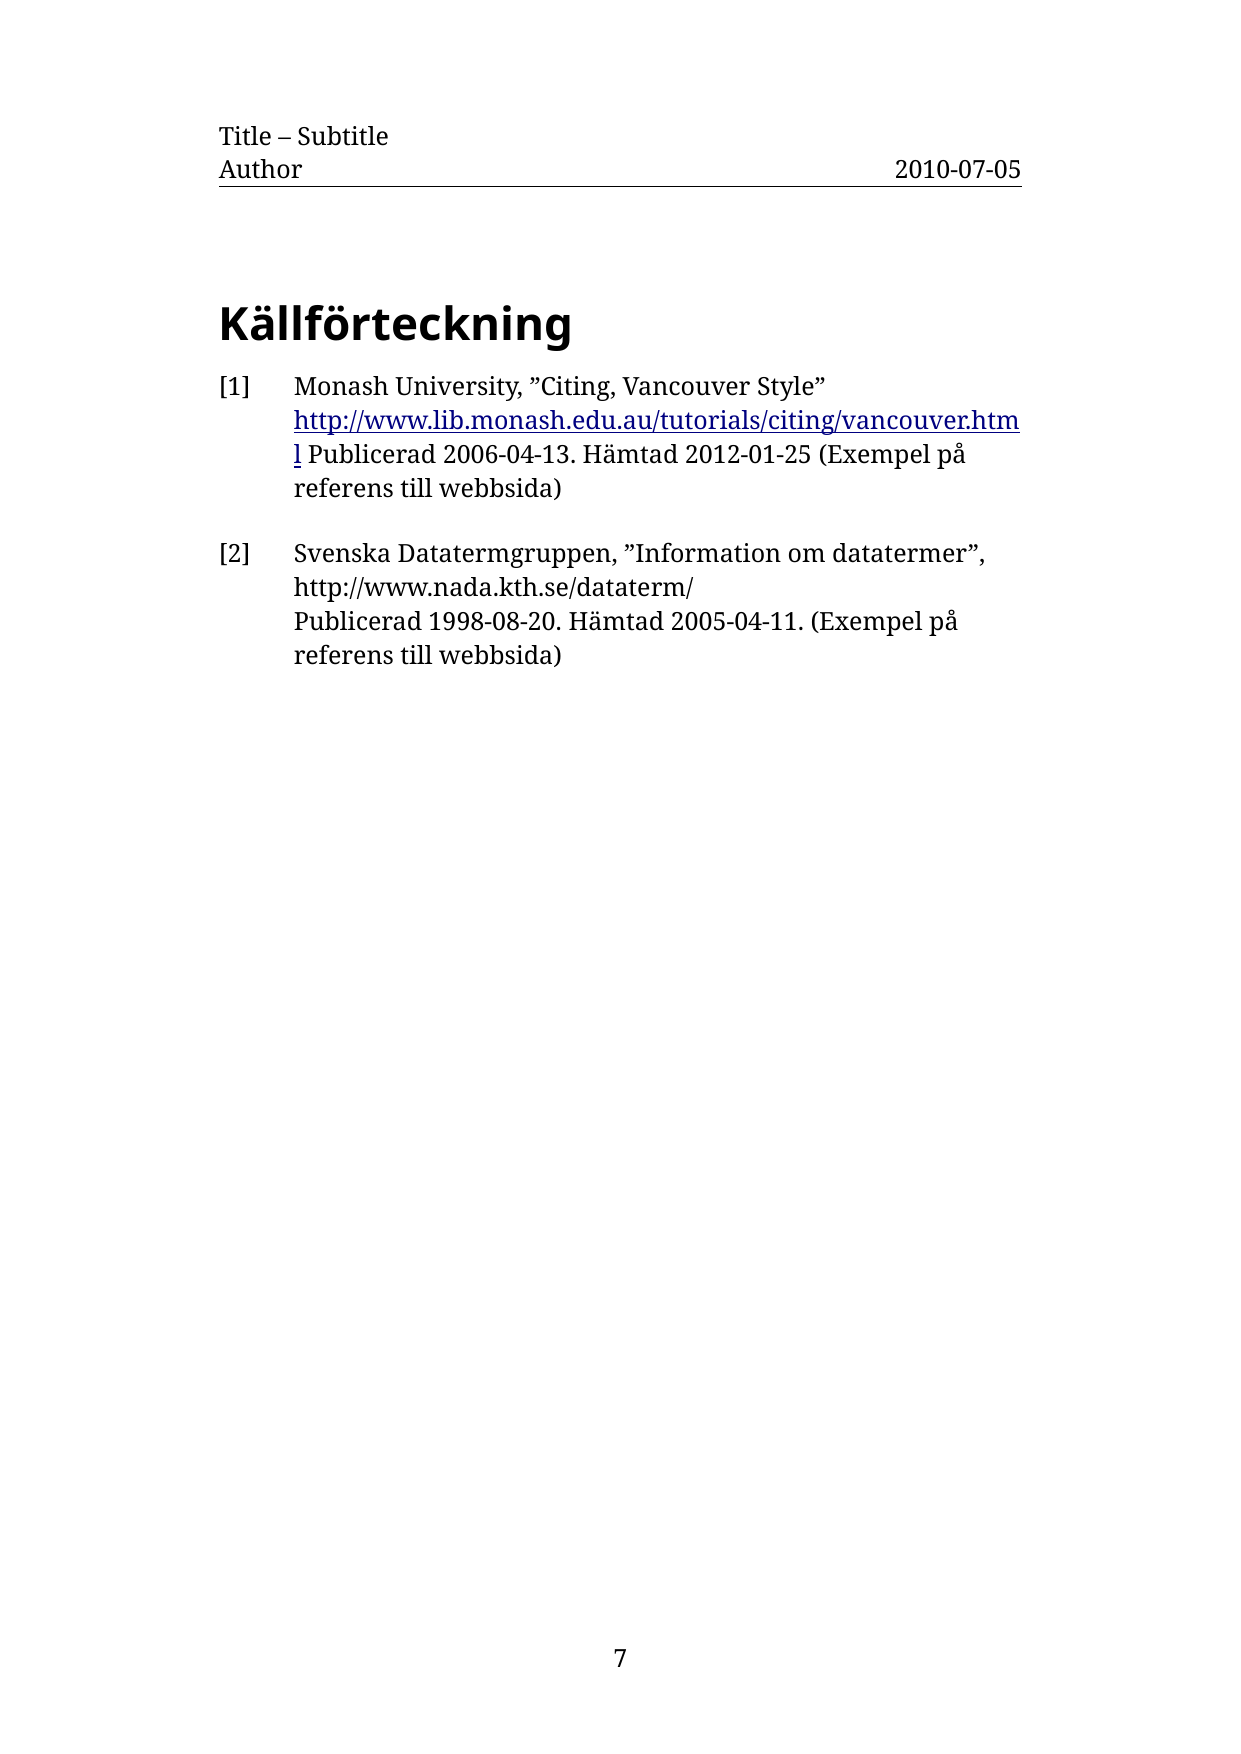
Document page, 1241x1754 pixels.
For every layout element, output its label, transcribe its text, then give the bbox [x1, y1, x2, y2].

list Monash University, ”Citing, Vancouver Style” http://www.lib.monash.edu.au/tutorials/citing/vancouver.html Publicerad 2006-04-13. Hämtad 2012-01-25 (Exempel på referens till webbsida) [218, 369, 1022, 505]
subtitle Källförteckning [218, 291, 1022, 353]
list Svenska Datatermgruppen, ”Information om datatermer”, http://www.nada.kth.se/dataterm/ Publicerad 1998-08-20. Hämtad 2005-04-11. (Exempel på referens till webbsida) [218, 536, 1022, 672]
